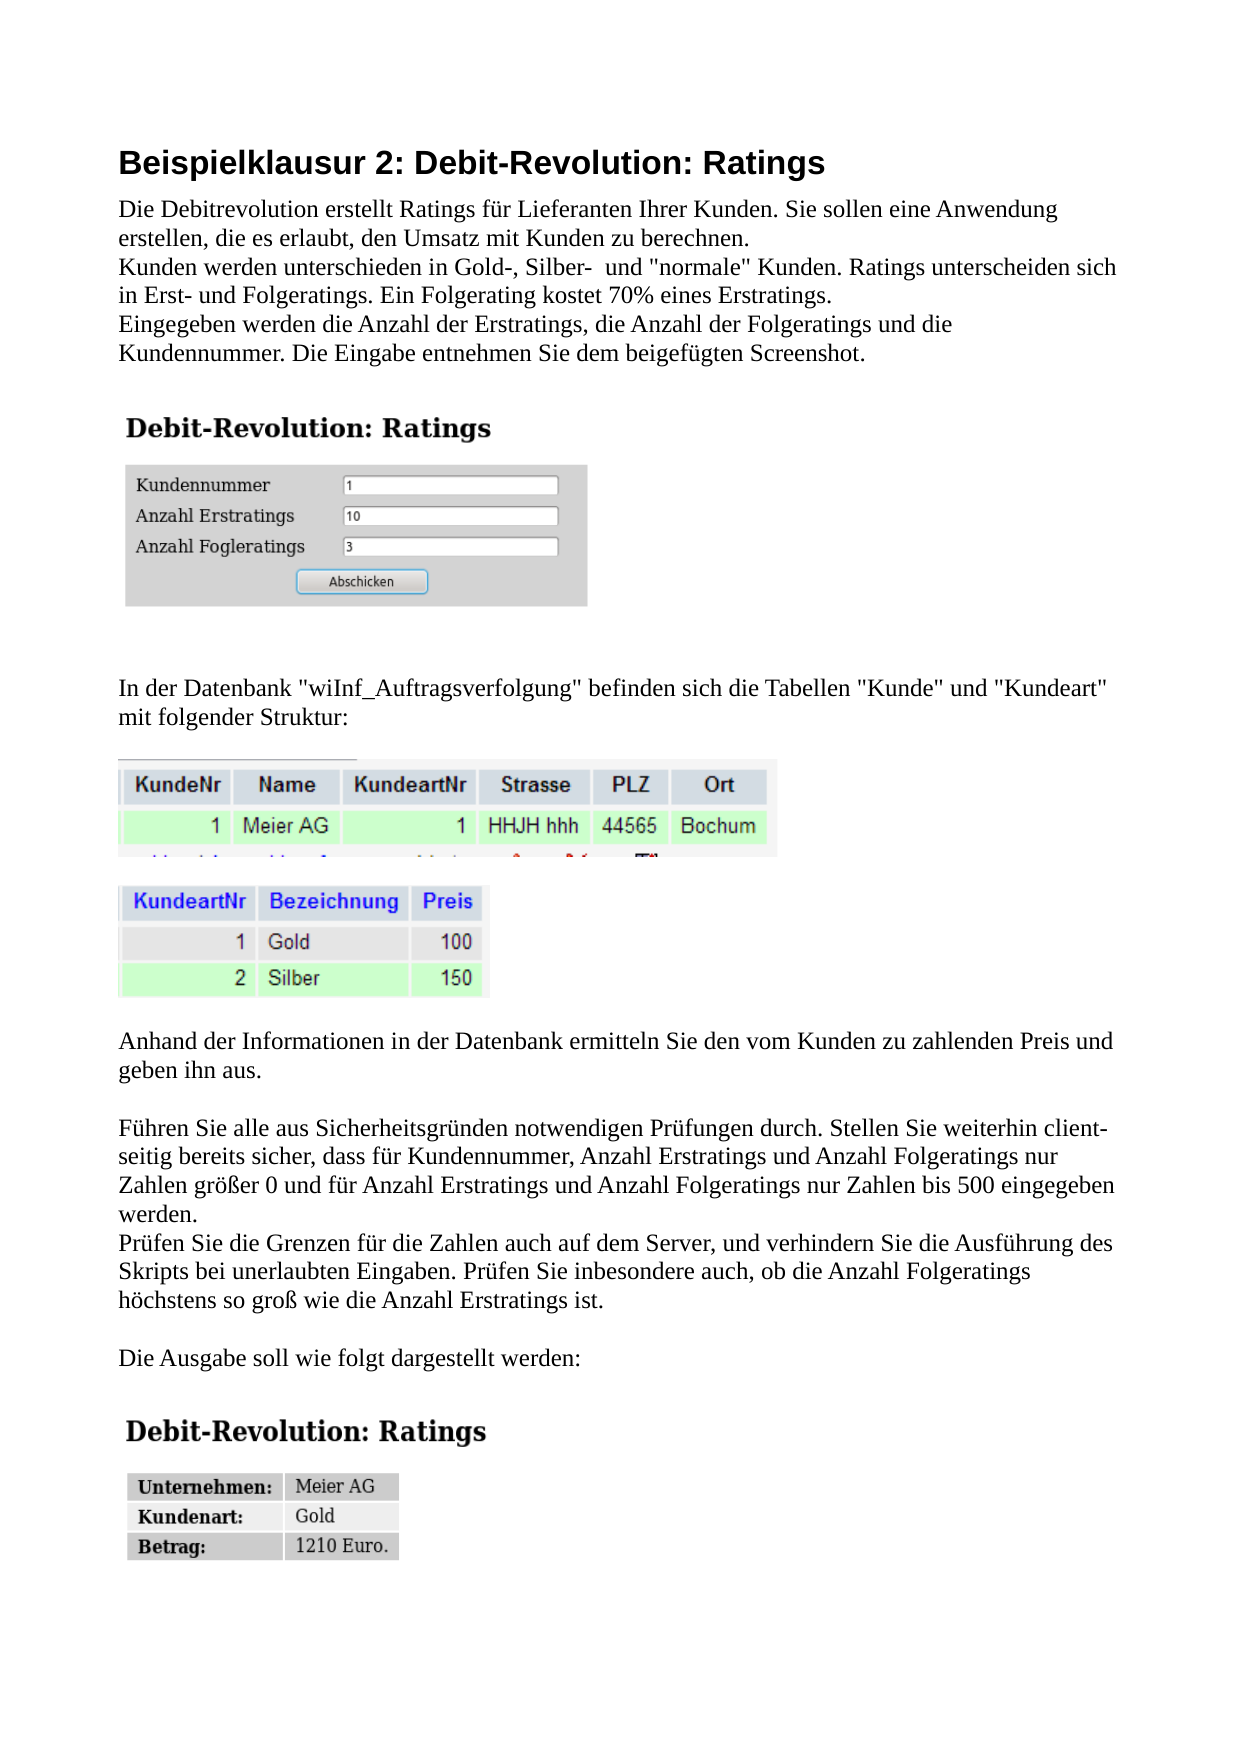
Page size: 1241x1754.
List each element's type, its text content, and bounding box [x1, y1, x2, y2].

picture [118, 885, 490, 998]
text Prüfen Sie die Grenzen für die Zahlen auch auf dem Server, und verhindern Sie die Ausführung des Skripts bei unerlaubten Eingaben. Prüfen Sie inbesondere auch, ob die Anzahl Folgeratings höchstens so groß wie die Anzahl Erstratings ist. [118, 1228, 1122, 1314]
text Kunden werden unterschieden in Gold-, Silber- und "normale" Kunden. Ratings unterscheiden sich in Erst- und Folgeratings. Ein Folgerating kostet 70% eines Erstratings. [118, 252, 1122, 309]
text Führen Sie alle aus Sicherheitsgründen notwendigen Prüfungen durch. Stellen Sie weiterhin client-seitig bereits sicher, dass für Kundennummer, Anzahl Erstratings und Anzahl Folgeratings nur Zahlen größer 0 und für Anzahl Erstratings und Anzahl Folgeratings nur Zahlen bis 500 eingegeben werden. [118, 1113, 1122, 1228]
picture [118, 1400, 510, 1574]
text Eingegeben werden die Anzahl der Erstratings, die Anzahl der Folgeratings und die Kundennummer. Die Eingabe entnehmen Sie dem beigefügten Screenshot. [118, 309, 1122, 367]
text Die Debitrevolution erstellt Ratings für Lieferanten Ihrer Kunden. Sie sollen eine Anwendung erstellen, die es erlaubt, den Umsatz mit Kunden zu berechnen. [118, 194, 1122, 252]
text In der Datenbank "wiInf_Auftragsverfolgung" befinden sich die Tabellen "Kunde" und "Kundeart" mit folgender Struktur: [118, 673, 1122, 731]
subtitle Beispielklausur 2: Debit-Revolution: Ratings [118, 143, 1122, 182]
text Anhand der Informationen in der Datenbank ermitteln Sie den vom Kunden zu zahlenden Preis und geben ihn aus. [118, 1026, 1122, 1084]
picture [118, 759, 778, 857]
picture [118, 395, 597, 616]
text Die Ausgabe soll wie folgt dargestellt werden: [118, 1343, 1122, 1371]
